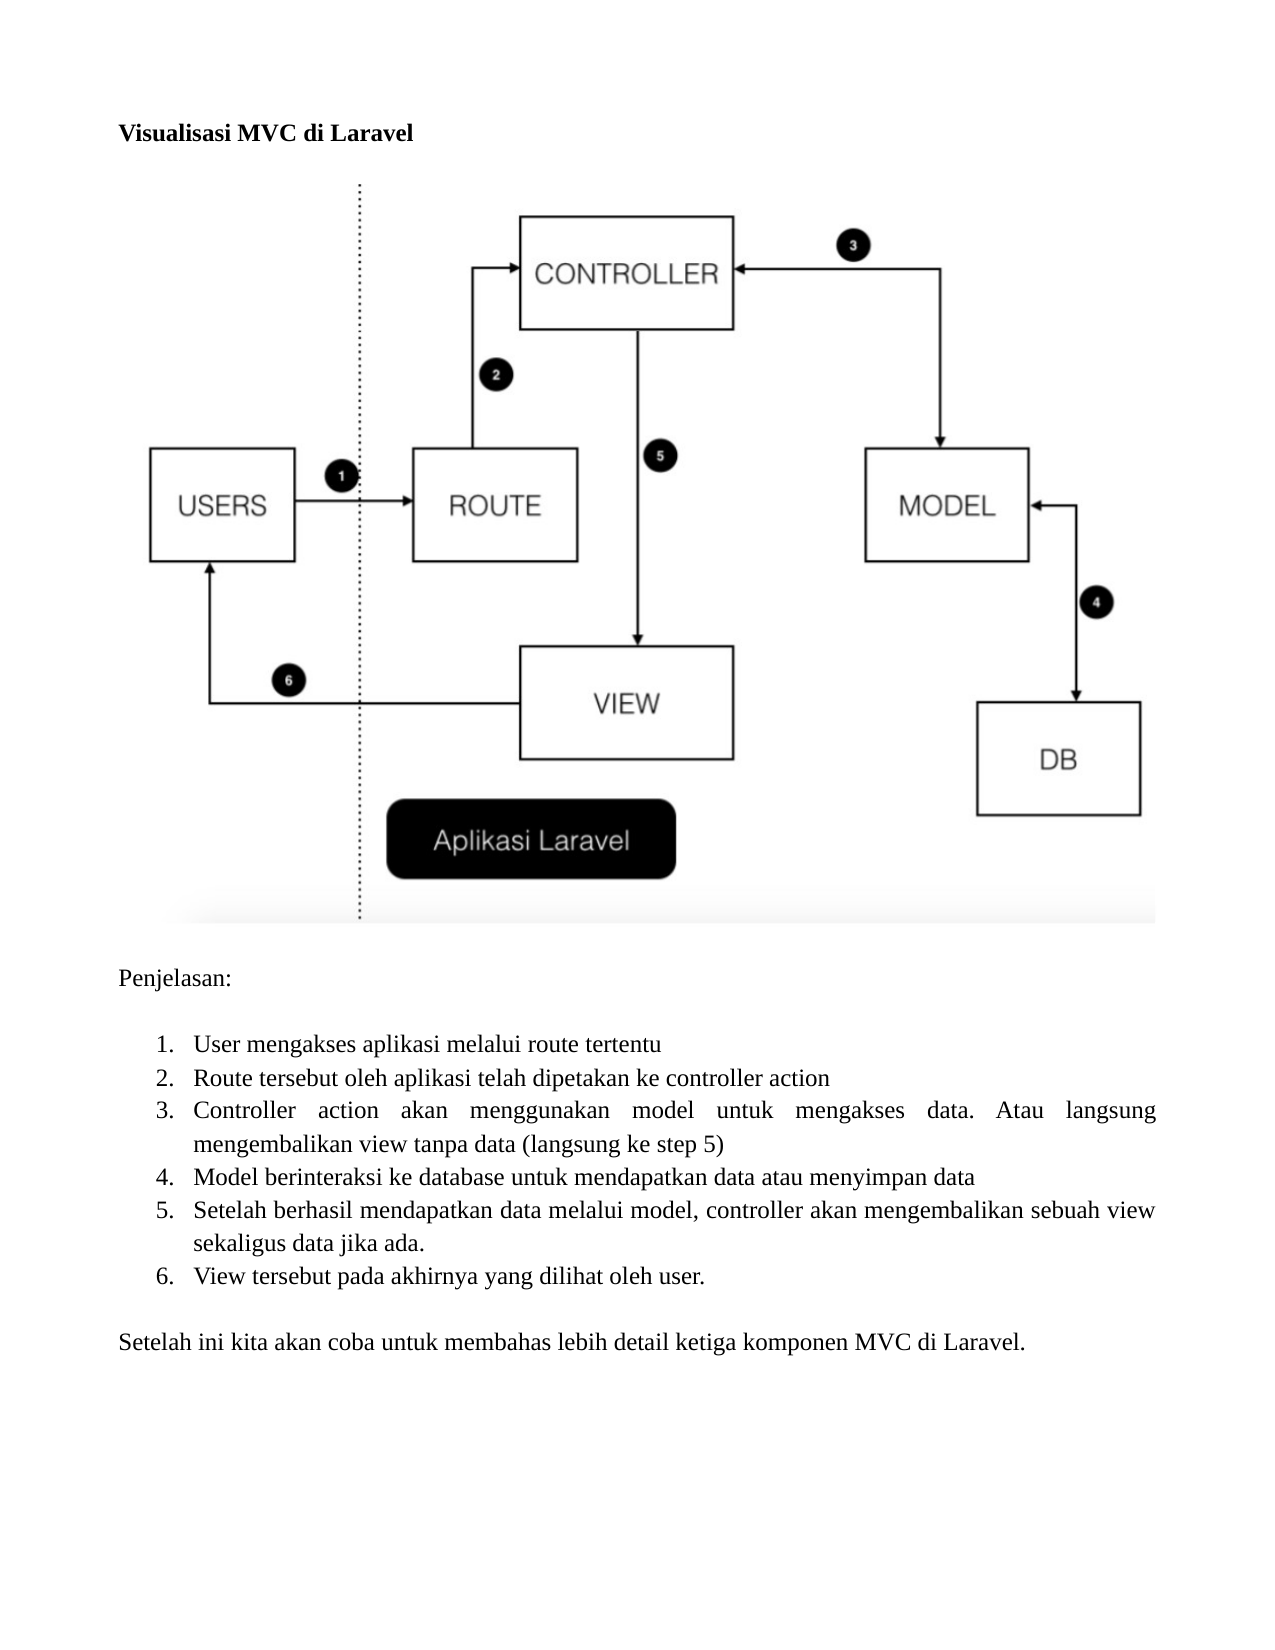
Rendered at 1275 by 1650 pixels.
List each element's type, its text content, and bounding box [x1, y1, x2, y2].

picture [118, 184, 1157, 927]
list Setelah berhasil mendapatkan data melalui model, controller akan mengembalikan sebuah view sekaligus data jika ada. [156, 1195, 1157, 1256]
text Penjelasan: [118, 963, 1157, 992]
list Controller action akan menggunakan model untuk mengakses data. Atau langsung mengembalikan view tanpa data (langsung ke step 5) [156, 1096, 1157, 1157]
list Model berinteraksi ke database untuk mendapatkan data atau menyimpan data [156, 1162, 1157, 1190]
list User mengakses aplikasi melalui route tertentu [156, 1029, 1157, 1058]
list Route tersebut oleh aplikasi telah dipetakan ke controller action [156, 1063, 1157, 1091]
text Visualisasi MVC di Laravel [118, 118, 1157, 147]
text Setelah ini kita akan coba untuk membahas lebih detail ketiga komponen MVC di Laravel. [118, 1327, 1157, 1356]
list View tersebut pada akhirnya yang dilihat oleh user. [156, 1261, 1157, 1289]
